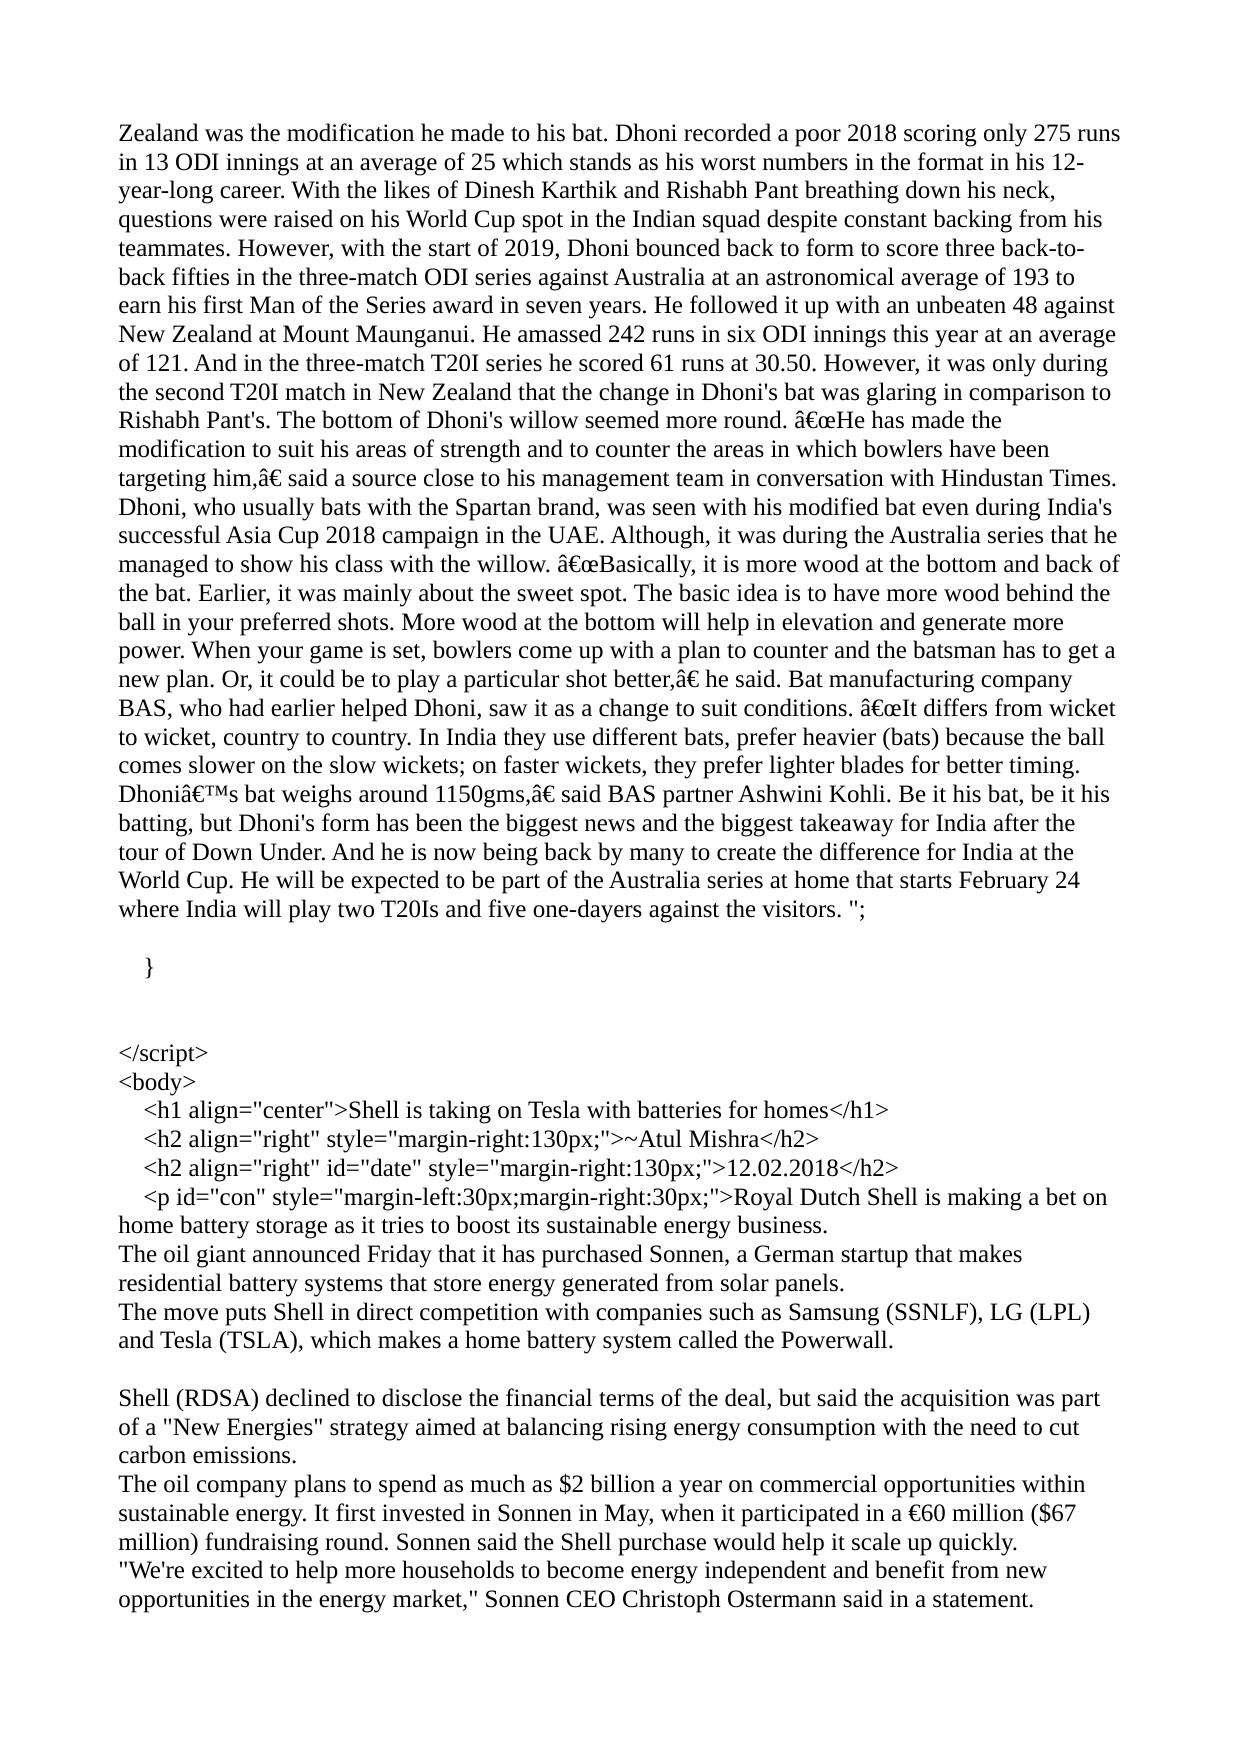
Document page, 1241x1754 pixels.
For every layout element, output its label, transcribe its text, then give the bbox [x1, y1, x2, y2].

text </script> [118, 1038, 1122, 1067]
text The oil company plans to spend as much as $2 billion a year on commercial opportunities within sustainable energy. It first invested in Sonnen in May, when it participated in a €60 million ($67 million) fundraising round. Sonnen said the Shell purchase would help it scale up quickly. [118, 1469, 1122, 1556]
text <h2 align="right" style="margin-right:130px;">~Atul Mishra</h2> [118, 1124, 1122, 1153]
text <body> [118, 1067, 1122, 1096]
text } [118, 952, 1122, 981]
text Shell (RDSA) declined to disclose the financial terms of the deal, but said the acquisition was part of a "New Energies" strategy aimed at balancing rising energy consumption with the need to cut carbon emissions. [118, 1383, 1122, 1469]
text The move puts Shell in direct competition with companies such as Samsung (SSNLF), LG (LPL) and Tesla (TSLA), which makes a home battery system called the Powerwall. [118, 1297, 1122, 1354]
text Zealand was the modification he made to his bat. Dhoni recorded a poor 2018 scoring only 275 runs in 13 ODI innings at an average of 25 which stands as his worst numbers in the format in his 12-year-long career. With the likes of Dinesh Karthik and Rishabh Pant breathing down his neck, questions were raised on his World Cup spot in the Indian squad despite constant backing from his teammates. However, with the start of 2019, Dhoni bounced back to form to score three back-to-back fifties in the three-match ODI series against Australia at an astronomical average of 193 to earn his first Man of the Series award in seven years. He followed it up with an unbeaten 48 against New Zealand at Mount Maunganui. He amassed 242 runs in six ODI innings this year at an average of 121. And in the three-match T20I series he scored 61 runs at 30.50. However, it was only during the second T20I match in New Zealand that the change in Dhoni's bat was glaring in comparison to Rishabh Pant's. The bottom of Dhoni's willow seemed more round. â€œHe has made the modification to suit his areas of strength and to counter the areas in which bowlers have been targeting him,â€ said a source close to his management team in conversation with Hindustan Times. Dhoni, who usually bats with the Spartan brand, was seen with his modified bat even during India's successful Asia Cup 2018 campaign in the UAE. Although, it was during the Australia series that he managed to show his class with the willow. â€œBasically, it is more wood at the bottom and back of the bat. Earlier, it was mainly about the sweet spot. The basic idea is to have more wood behind the ball in your preferred shots. More wood at the bottom will help in elevation and generate more power. When your game is set, bowlers come up with a plan to counter and the batsman has to get a new plan. Or, it could be to play a particular shot better,â€ he said. Bat manufacturing company BAS, who had earlier helped Dhoni, saw it as a change to suit conditions. â€œIt differs from wicket to wicket, country to country. In India they use different bats, prefer heavier (bats) because the ball comes slower on the slow wickets; on faster wickets, they prefer lighter blades for better timing. Dhoniâ€™s bat weighs around 1150gms,â€ said BAS partner Ashwini Kohli. Be it his bat, be it his batting, but Dhoni's form has been the biggest news and the biggest takeaway for India after the tour of Down Under. And he is now being back by many to create the difference for India at the World Cup. He will be expected to be part of the Australia series at home that starts February 24 where India will play two T20Is and five one-dayers against the visitors. "; [118, 118, 1122, 923]
text <h1 align="center">Shell is taking on Tesla with batteries for homes</h1> [118, 1096, 1122, 1124]
text <h2 align="right" id="date" style="margin-right:130px;">12.02.2018</h2> [118, 1153, 1122, 1182]
text "We're excited to help more households to become energy independent and benefit from new opportunities in the energy market," Sonnen CEO Christoph Ostermann said in a statement. [118, 1556, 1122, 1613]
text The oil giant announced Friday that it has purchased Sonnen, a German startup that makes residential battery systems that store energy generated from solar panels. [118, 1239, 1122, 1297]
text <p id="con" style="margin-left:30px;margin-right:30px;">Royal Dutch Shell is making a bet on home battery storage as it tries to boost its sustainable energy business. [118, 1182, 1122, 1239]
